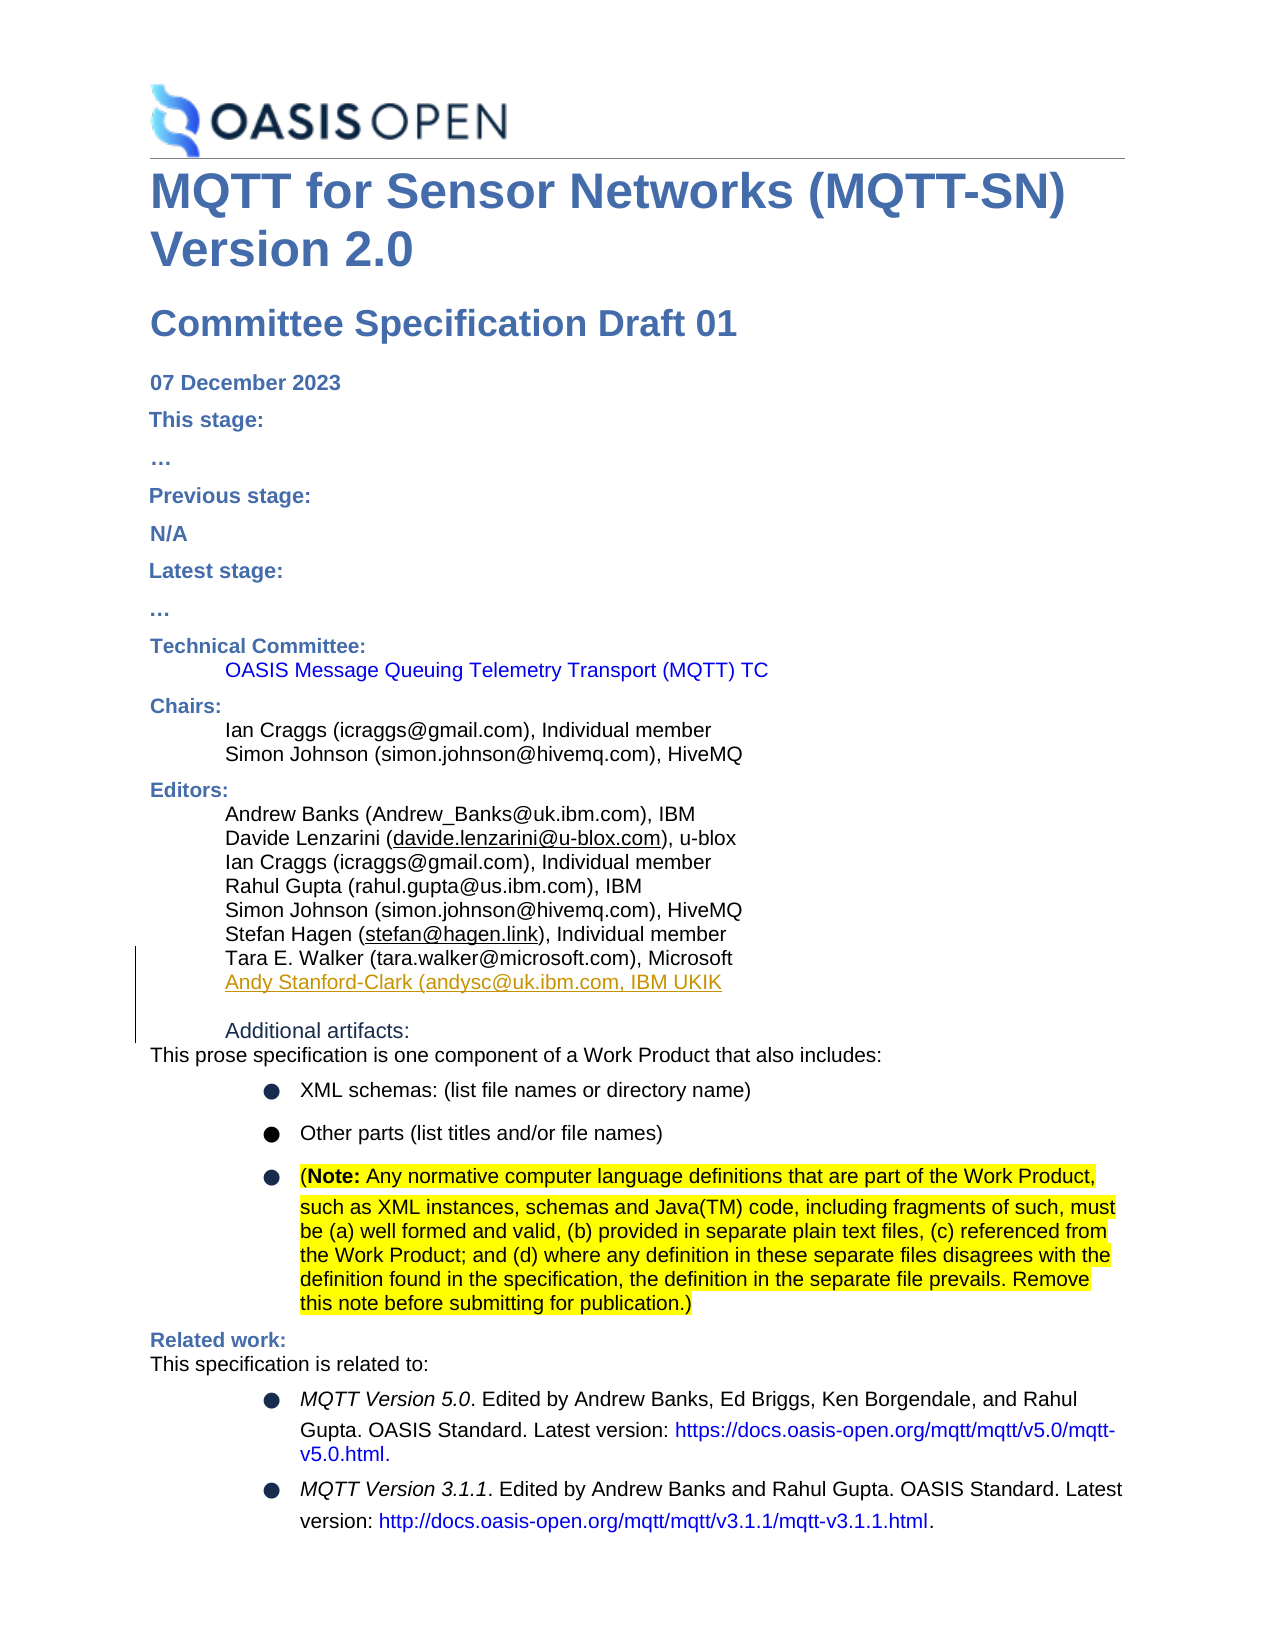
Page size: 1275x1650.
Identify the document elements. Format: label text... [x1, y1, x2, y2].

text Previous stage: [148, 483, 1124, 508]
text Ian Craggs (icraggs@gmail.com), Individual member [225, 850, 340, 874]
title MQTT for Sensor Networks (MQTT-SN) Version 2.0 [150, 159, 1125, 276]
text Rahul Gupta (rahul.gupta@us.ibm.com), IBM [225, 874, 1125, 898]
text Davide Lenzarini (davide.lenzarini@u-blox.com), u-blox [225, 826, 1124, 850]
list MQTT Version 5.0. Edited by Andrew Banks, Ed Briggs, Ken Borgendale, and Rahul Gupta. OASIS Standard. Latest version: https://docs.oasis-open.org/mqtt/mqtt/v5.0/mqtt-v5.0.html. [262, 1375, 1125, 1466]
text Simon Johnson (simon.johnson@hivemq.com), HiveMQ [225, 898, 1124, 922]
text Related work: [150, 1327, 1125, 1351]
text Ian Craggs (icraggs@gmail.com), Individual member [225, 718, 340, 742]
text Editors: [150, 778, 1125, 802]
text Andy Stanford-Clark (andysc@uk.ibm.com, IBM UKIK [225, 970, 1125, 994]
text This specification is related to: [150, 1351, 1125, 1375]
picture [148, 83, 510, 159]
text Ian Craggs (icraggs@gmail.com), Individual member [523, 718, 1125, 742]
text 07 December 2023 [150, 369, 1125, 395]
text … [150, 445, 1125, 470]
text Andrew Banks (Andrew_Banks@uk.ibm.com), IBM [225, 802, 1125, 826]
text Simon Johnson (simon.johnson@hivemq.com), HiveMQ [225, 742, 1125, 766]
text This prose specification is one component of a Work Product that also includes: [150, 1043, 1125, 1067]
text Additional artifacts: [225, 994, 1125, 1018]
text N/A [150, 520, 1125, 546]
text Technical Committee: [150, 633, 1125, 657]
text Stefan Hagen (stefan@hagen.link), Individual member [225, 922, 1124, 946]
text Tara E. Walker (tara.walker@microsoft.com), Microsoft [225, 946, 1125, 970]
list MQTT Version 3.1.1. Edited by Andrew Banks and Rahul Gupta. OASIS Standard. Latest version: http://docs.oasis-open.org/mqtt/mqtt/v3.1.1/mqtt-v3.1.1.html. [262, 1466, 1125, 1533]
subtitle Committee Specification Draft 01 [150, 298, 1125, 344]
text OASIS Message Queuing Telemetry Transport (MQTT) TC [150, 657, 1125, 681]
text Latest stage: [148, 558, 1124, 583]
list Other parts (list titles and/or file names) [262, 1110, 1125, 1152]
list XML schemas: (list file names or directory name) [262, 1067, 1125, 1110]
list (Note: Any normative computer language definitions that are part of the Work Product, such as XML instances, schemas and Java(TM) code, including fragments of such, must be (a) well formed and valid, (b) provided in separate plain text files, (c) referenced from the Work Product; and (d) where any definition in these separate files disagrees with the definition found in the specification, the definition in the separate file prevails. Remove this note before submitting for publication.) [262, 1152, 1125, 1315]
text This stage: [148, 407, 1124, 432]
text … [148, 596, 1124, 621]
text Ian Craggs (icraggs@gmail.com), Individual member [523, 850, 1124, 874]
text Chairs: [150, 694, 1125, 718]
